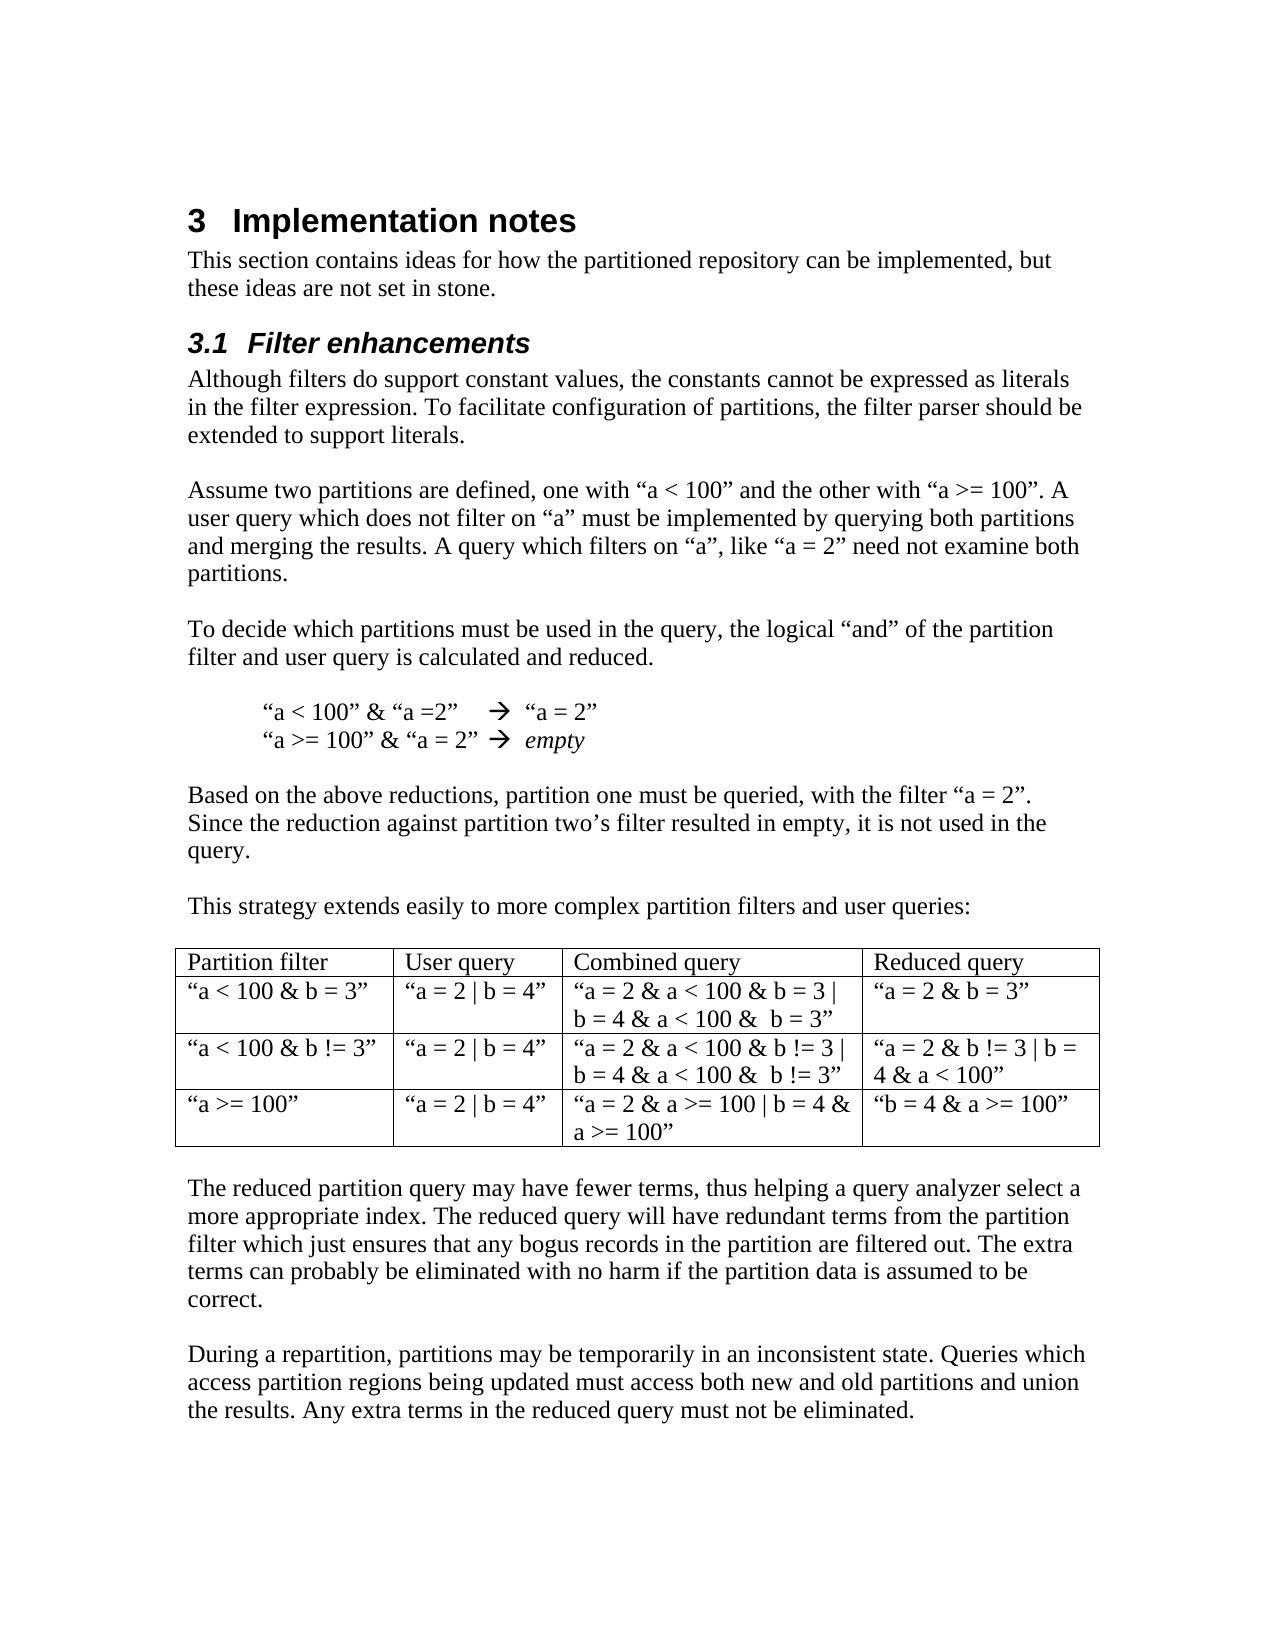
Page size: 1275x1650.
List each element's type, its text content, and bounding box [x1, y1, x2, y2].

text This strategy extends easily to more complex partition filters and user queries: [187, 892, 1087, 920]
subtitle Implementation notes [187, 203, 1087, 240]
table_cell “a = 2 & a < 100 & b = 3 | b = 4 & a < 100 & b = 3” [563, 977, 862, 1033]
text Assume two partitions are defined, one with “a < 100” and the other with “a >= 100”. A user query which does not filter on “a” must be implemented by querying both partitions and merging the results. A query which filters on “a”, like “a = 2” need not examine both partitions. [187, 476, 1087, 587]
text To decide which partitions must be used in the query, the logical “and” of the partition filter and user query is calculated and reduced. [187, 615, 1087, 670]
text “a < 100” & “a =2”  “a = 2” [262, 698, 1087, 726]
text Although filters do support constant values, the constants cannot be expressed as literals in the filter expression. To facilitate configuration of partitions, the filter parser should be extended to support literals. [187, 366, 1087, 449]
text During a repartition, partitions may be temporarily in an inconsistent state. Queries which access partition regions being updated must access both new and old partitions and union the results. Any extra terms in the reduced query must not be eliminated. [187, 1341, 1087, 1424]
text “a >= 100” & “a = 2”  empty [262, 726, 1087, 753]
table_cell “a >= 100” [176, 1090, 393, 1146]
table_header Reduced query [863, 949, 1099, 976]
table_header User query [394, 949, 562, 976]
text The reduced partition query may have fewer terms, thus helping a query analyzer select a more appropriate index. The reduced query will have redundant terms from the partition filter which just ensures that any bogus records in the partition are filtered out. The extra terms can probably be eliminated with no harm if the partition data is assumed to be correct. [187, 1174, 1087, 1313]
table_cell “a < 100 & b = 3” [176, 977, 393, 1033]
table_cell “a < 100 & b != 3” [176, 1034, 393, 1089]
table_cell “a = 2 & b = 3” [863, 977, 1099, 1033]
table_header Partition filter [176, 949, 393, 976]
table_cell “a = 2 & a >= 100 | b = 4 & a >= 100” [563, 1090, 862, 1146]
table_cell “a = 2 & a < 100 & b != 3 | b = 4 & a < 100 & b != 3” [563, 1034, 862, 1089]
table_header Combined query [563, 949, 862, 976]
table_cell “a = 2 & b != 3 | b = 4 & a < 100” [863, 1034, 1099, 1089]
text This section contains ideas for how the partitioned repository can be implemented, but these ideas are not set in stone. [187, 246, 1087, 302]
text Based on the above reductions, partition one must be queried, with the filter “a = 2”. Since the reduction against partition two’s filter resulted in empty, it is not used in the query. [187, 781, 1087, 864]
table_cell “a = 2 | b = 4” [394, 1034, 562, 1089]
table_cell “b = 4 & a >= 100” [863, 1090, 1099, 1146]
table_cell “a = 2 | b = 4” [394, 977, 562, 1033]
subtitle Filter enhancements [187, 327, 1087, 359]
table_cell “a = 2 | b = 4” [394, 1090, 562, 1146]
